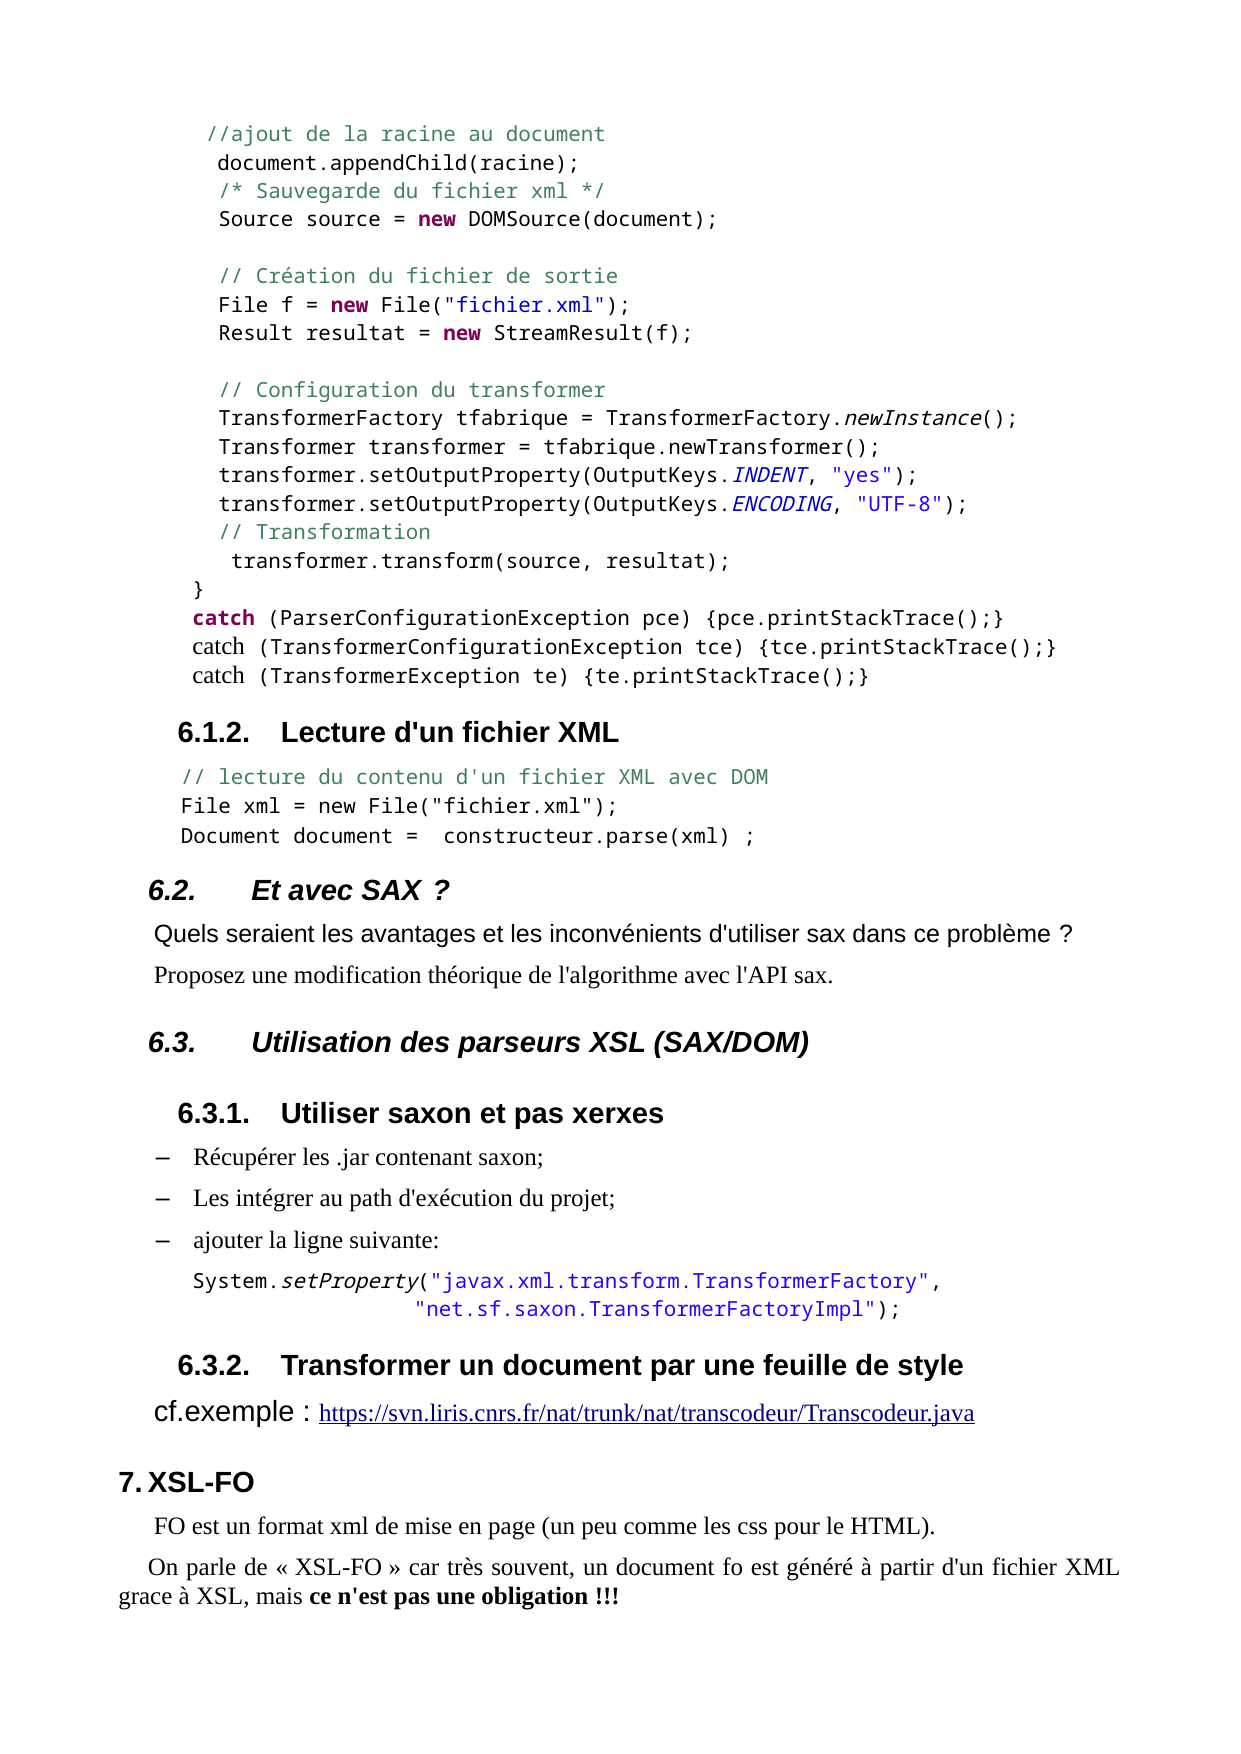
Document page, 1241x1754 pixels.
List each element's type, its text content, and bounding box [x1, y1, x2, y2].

text // lecture du contenu d'un fichier XML avec DOM [118, 761, 1122, 791]
text File xml = new File("fichier.xml"); [118, 791, 1122, 820]
text FO est un format xml de mise en page (un peu comme les css pour le HTML). [124, 1511, 1122, 1540]
text } [118, 574, 1122, 603]
subtitle Utiliser saxon et pas xerxes [177, 1096, 1122, 1130]
subtitle Transformer un document par une feuille de style [177, 1348, 1122, 1381]
text // Transformation [118, 517, 1122, 546]
text //ajout de la racine au document [118, 118, 1122, 148]
text // Configuration du transformer [118, 375, 1122, 403]
list Récupérer les .jar contenant saxon; [156, 1142, 1122, 1171]
list Les intégrer au path d'exécution du projet; [156, 1183, 1122, 1212]
text /* Sauvegarde du fichier xml */ [118, 176, 1122, 204]
text Quels seraient les avantages et les inconvénients d'utiliser sax dans ce problème ? [124, 919, 1122, 948]
text document.appendChild(racine); [118, 148, 1122, 176]
text System.setProperty("javax.xml.transform.TransformerFactory", [118, 1266, 1122, 1294]
subtitle Et avec SAX ? [148, 873, 1122, 907]
list ajouter la ligne suivante: [156, 1225, 1122, 1253]
subtitle Utilisation des parseurs XSL (SAX/DOM) [148, 1025, 1122, 1059]
text On parle de « XSL-FO » car très souvent, un document fo est généré à partir d'un fichier XML grace à XSL, mais ce n'est pas une obligation !!! [118, 1552, 1122, 1610]
text Transformer transformer = tfabrique.newTransformer(); [118, 432, 1122, 460]
text Source source = new DOMSource(document); [118, 204, 1122, 233]
text Proposez une modification théorique de l'algorithme avec l'API sax. [124, 960, 1122, 989]
text Result resultat = new StreamResult(f); [118, 318, 1122, 347]
text TransformerFactory tfabrique = TransformerFactory.newInstance(); [118, 403, 1122, 432]
text catch (ParserConfigurationException pce) {pce.printStackTrace();} [118, 603, 1122, 631]
text // Création du fichier de sortie [118, 261, 1122, 290]
text Document document = constructeur.parse(xml) ; [118, 820, 1122, 849]
text catch (TransformerConfigurationException tce) {tce.printStackTrace();} catch (TransformerException te) {te.printStackTrace();} [118, 631, 1122, 690]
subtitle XSL-FO [118, 1465, 1122, 1498]
text cf.exemple : https://svn.liris.cnrs.fr/nat/trunk/nat/transcodeur/Transcodeur.java [124, 1394, 1122, 1427]
text transformer.transform(source, resultat); [118, 546, 1122, 574]
text transformer.setOutputProperty(OutputKeys.INDENT, "yes"); [118, 460, 1122, 489]
text transformer.setOutputProperty(OutputKeys.ENCODING, "UTF-8"); [118, 489, 1122, 517]
subtitle Lecture d'un fichier XML [177, 715, 1122, 748]
text File f = new File("fichier.xml"); [118, 290, 1122, 318]
text "net.sf.saxon.TransformerFactoryImpl"); [118, 1294, 1122, 1323]
